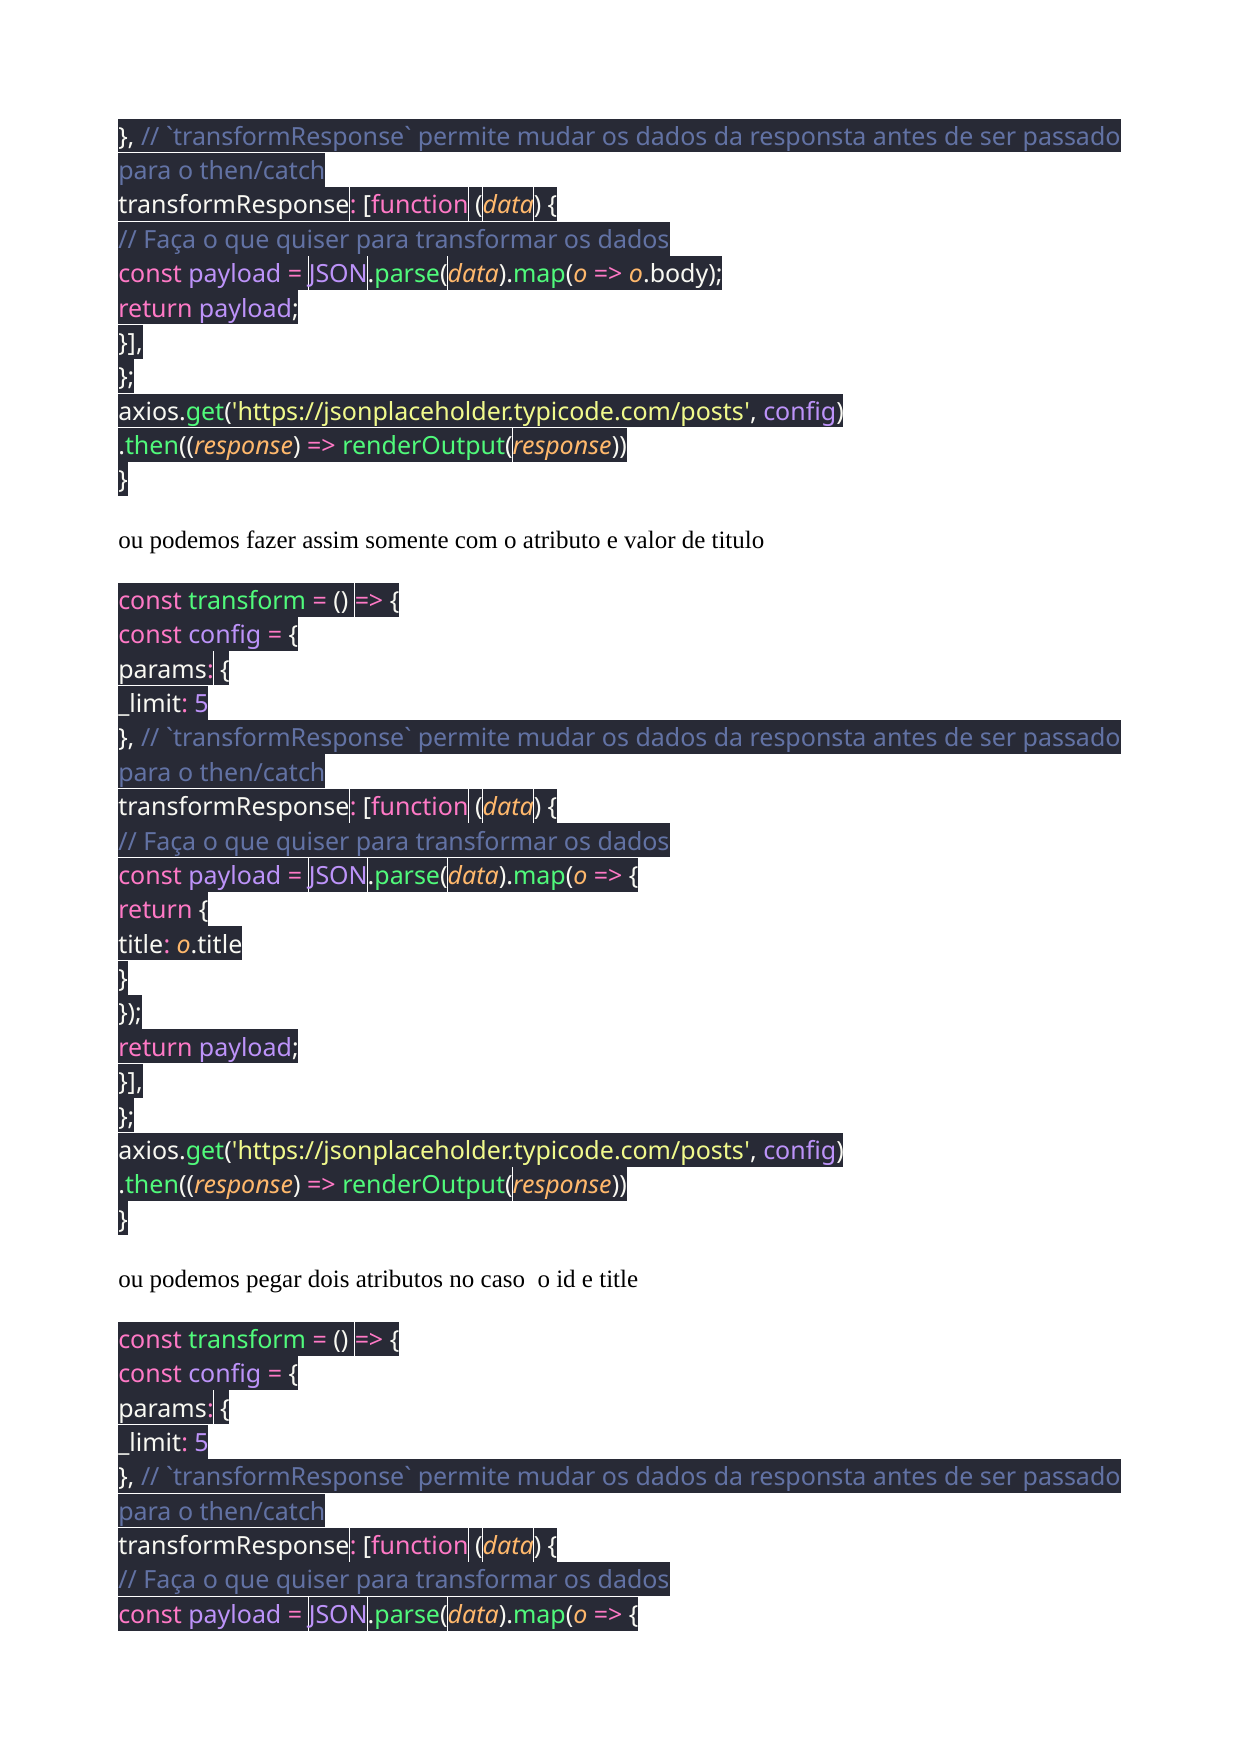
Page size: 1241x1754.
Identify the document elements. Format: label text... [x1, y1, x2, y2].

text }, // `transformResponse` permite mudar os dados da responsta antes de ser passado para o then/catch [118, 720, 1122, 788]
text } [118, 960, 1122, 995]
text ou podemos fazer assim somente com o atributo e valor de titulo [118, 525, 1122, 554]
text title: o.title [118, 926, 1122, 960]
text .then((response) => renderOutput(response)) [118, 427, 1122, 462]
text }; [118, 1098, 1122, 1132]
text }], [118, 1063, 1122, 1098]
text } [118, 1201, 1122, 1235]
text ou podemos pegar dois atributos no caso o id e title [118, 1264, 1122, 1293]
text // Faça o que quiser para transformar os dados [118, 1562, 1122, 1596]
text return { [118, 892, 1122, 926]
text // Faça o que quiser para transformar os dados [118, 221, 1122, 256]
text transformResponse: [function (data) { [118, 1527, 1122, 1562]
text axios.get('https://jsonplaceholder.typicode.com/posts', config) [118, 393, 1122, 427]
text }); [118, 995, 1122, 1029]
text params: { [118, 651, 1122, 685]
text const payload = JSON.parse(data).map(o => { [118, 857, 1122, 892]
text // Faça o que quiser para transformar os dados [118, 823, 1122, 857]
text _limit: 5 [118, 1424, 1122, 1459]
text params: { [118, 1390, 1122, 1424]
text const payload = JSON.parse(data).map(o => { [118, 1596, 1122, 1631]
text }; [118, 359, 1122, 393]
text transformResponse: [function (data) { [118, 187, 1122, 221]
text } [118, 462, 1122, 496]
text transformResponse: [function (data) { [118, 788, 1122, 823]
text .then((response) => renderOutput(response)) [118, 1167, 1122, 1201]
text const transform = () => { [118, 582, 1122, 617]
text return payload; [118, 1029, 1122, 1063]
text }, // `transformResponse` permite mudar os dados da responsta antes de ser passado para o then/catch [118, 1459, 1122, 1527]
text const config = { [118, 617, 1122, 651]
text return payload; [118, 290, 1122, 324]
text _limit: 5 [118, 685, 1122, 720]
text }], [118, 324, 1122, 359]
text const payload = JSON.parse(data).map(o => o.body); [118, 256, 1122, 290]
text const transform = () => { [118, 1322, 1122, 1356]
text }, // `transformResponse` permite mudar os dados da responsta antes de ser passado para o then/catch [118, 118, 1122, 187]
text const config = { [118, 1356, 1122, 1390]
text axios.get('https://jsonplaceholder.typicode.com/posts', config) [118, 1132, 1122, 1167]
